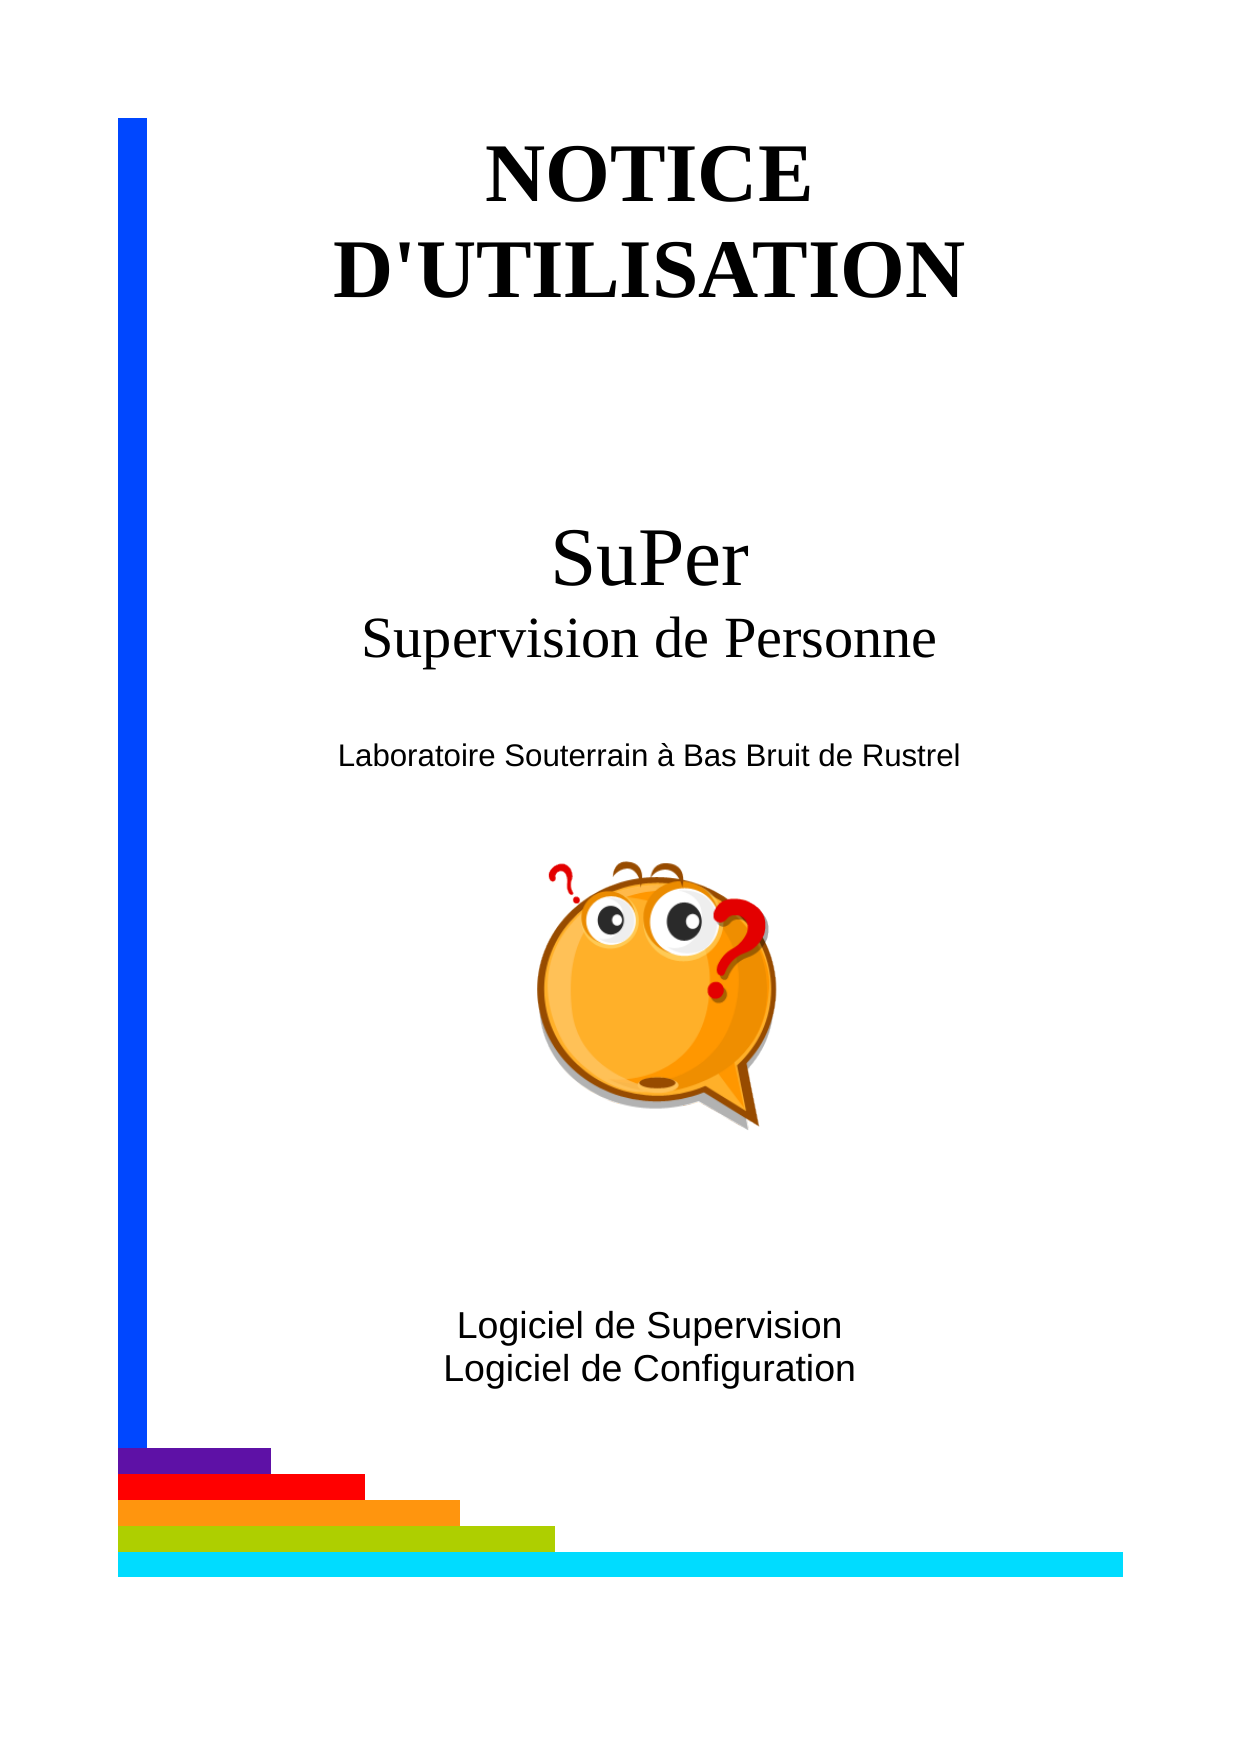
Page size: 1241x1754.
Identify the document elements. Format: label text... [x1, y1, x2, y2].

table_cell [460, 1474, 555, 1500]
table_cell [1028, 1500, 1123, 1526]
table_cell [176, 1474, 271, 1500]
table_cell [934, 1448, 1028, 1474]
table_cell [176, 1448, 271, 1474]
table_cell [460, 1526, 555, 1552]
table_cell [365, 1500, 460, 1526]
table_cell [118, 1526, 176, 1552]
table_cell [1028, 1526, 1123, 1552]
table_cell [649, 1526, 744, 1552]
table_cell [555, 1526, 649, 1552]
table_header [118, 118, 147, 1448]
table_cell [934, 1526, 1028, 1552]
table_cell [839, 1526, 933, 1552]
table_cell [555, 1500, 649, 1526]
table_cell [649, 1448, 744, 1474]
table_cell [934, 1500, 1028, 1526]
table_header NOTICE D'UTILISATION SuPer Supervision de Personne Laboratoire Souterrain à Bas Bruit de Rustrel Logiciel de Supervision Logiciel de Configuration [176, 118, 1123, 1448]
table_cell [839, 1500, 933, 1526]
table_cell [934, 1474, 1028, 1500]
table_cell [176, 1500, 271, 1526]
table_cell [555, 1448, 649, 1474]
table_cell [365, 1448, 460, 1474]
table_cell [1028, 1474, 1123, 1500]
table_header [147, 118, 176, 1448]
table_cell [744, 1474, 839, 1500]
table_cell [118, 1500, 176, 1526]
table_cell [839, 1448, 933, 1474]
table_cell [271, 1500, 365, 1526]
table_cell [744, 1526, 839, 1552]
table_cell [365, 1526, 460, 1552]
table_cell [176, 1526, 271, 1552]
table_cell [839, 1474, 933, 1500]
table_cell [271, 1474, 365, 1500]
table_cell [649, 1474, 744, 1500]
table_cell [365, 1474, 460, 1500]
table_cell [744, 1500, 839, 1526]
table_cell [271, 1526, 365, 1552]
table_cell [1028, 1448, 1123, 1474]
table_cell [744, 1448, 839, 1474]
picture [515, 859, 784, 1131]
table_cell [271, 1448, 365, 1474]
table_cell [555, 1474, 649, 1500]
table_cell [118, 1474, 176, 1500]
table_cell [460, 1448, 555, 1474]
table_cell [176, 1552, 1123, 1577]
table_cell [460, 1500, 555, 1526]
table_cell [649, 1500, 744, 1526]
table_cell [118, 1552, 176, 1577]
table_cell [118, 1448, 176, 1474]
